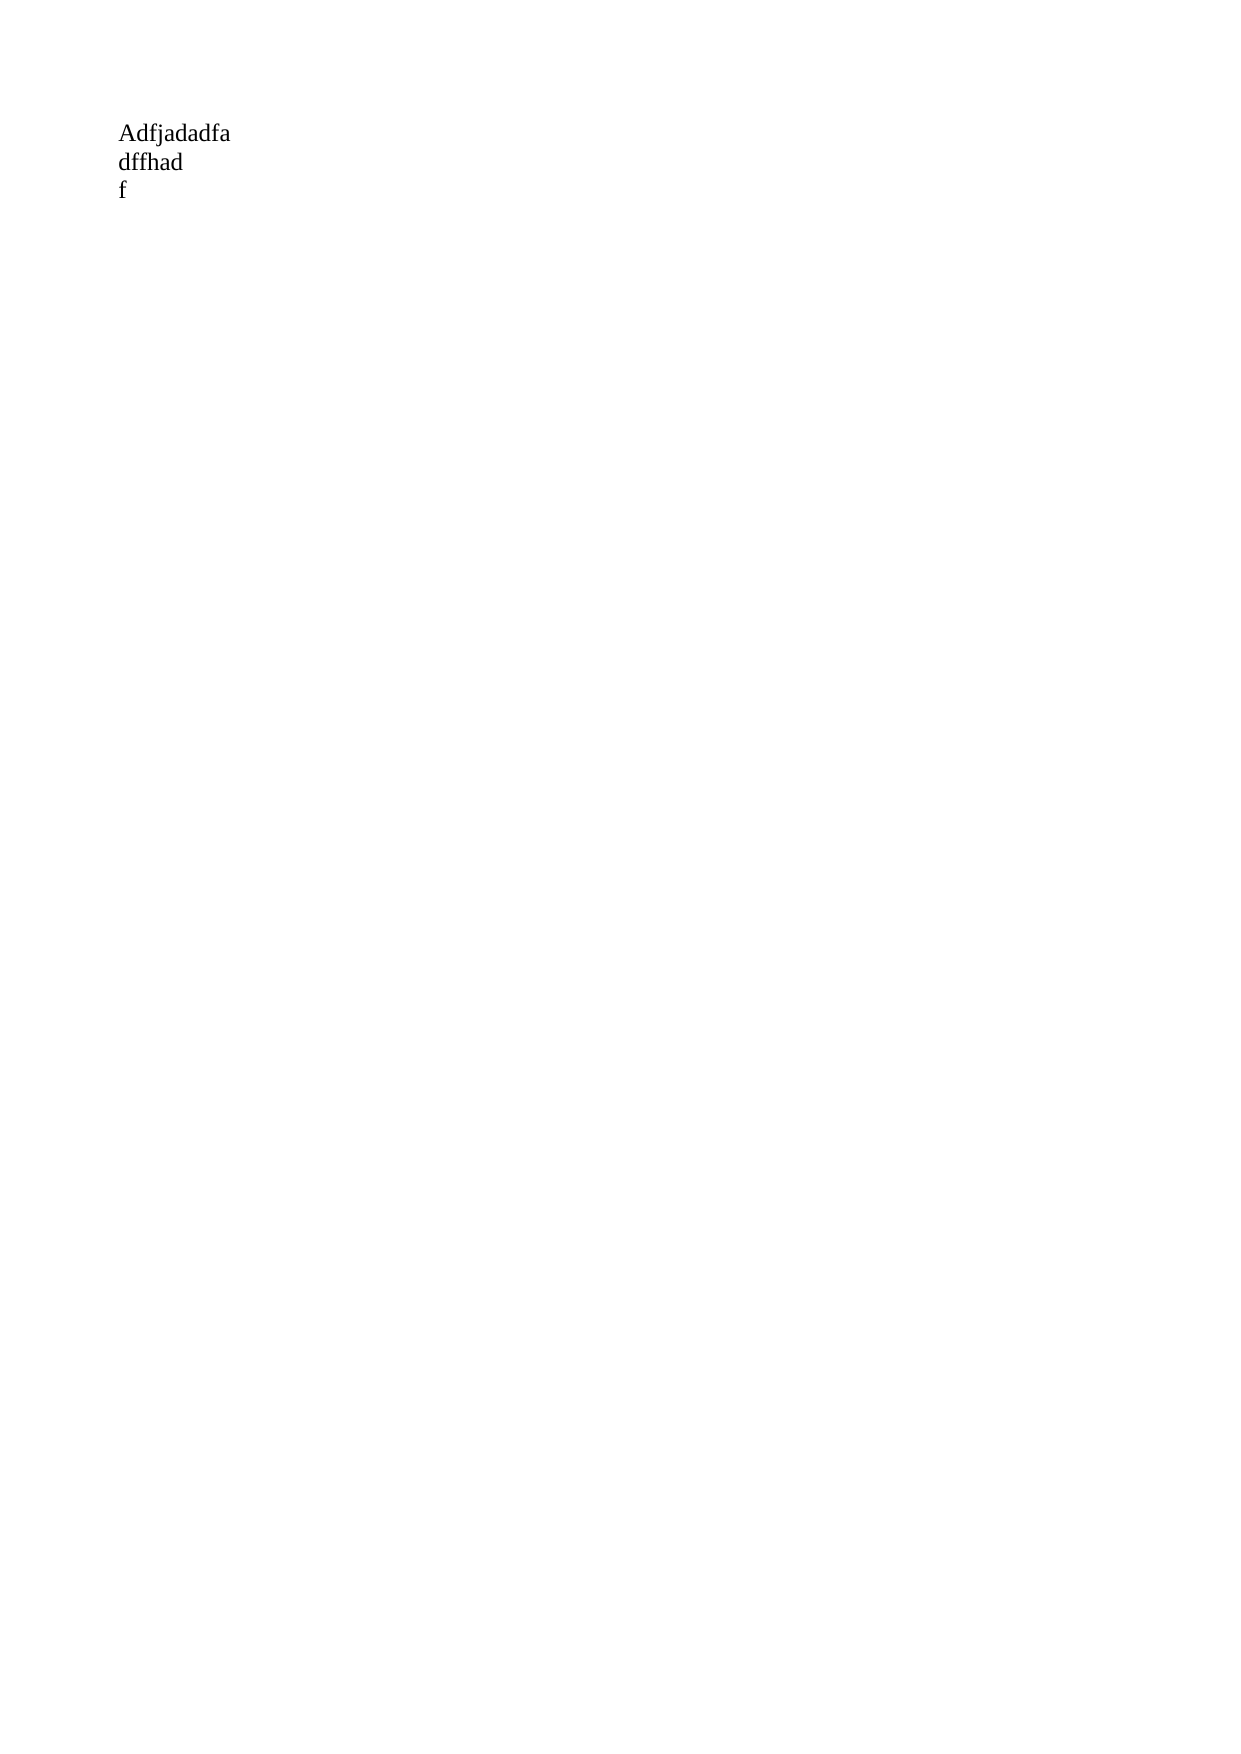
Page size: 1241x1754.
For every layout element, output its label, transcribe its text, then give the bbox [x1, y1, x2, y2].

text f [118, 176, 1122, 204]
text dffhad [118, 147, 1122, 176]
text Adfjadadfa [118, 118, 1122, 147]
